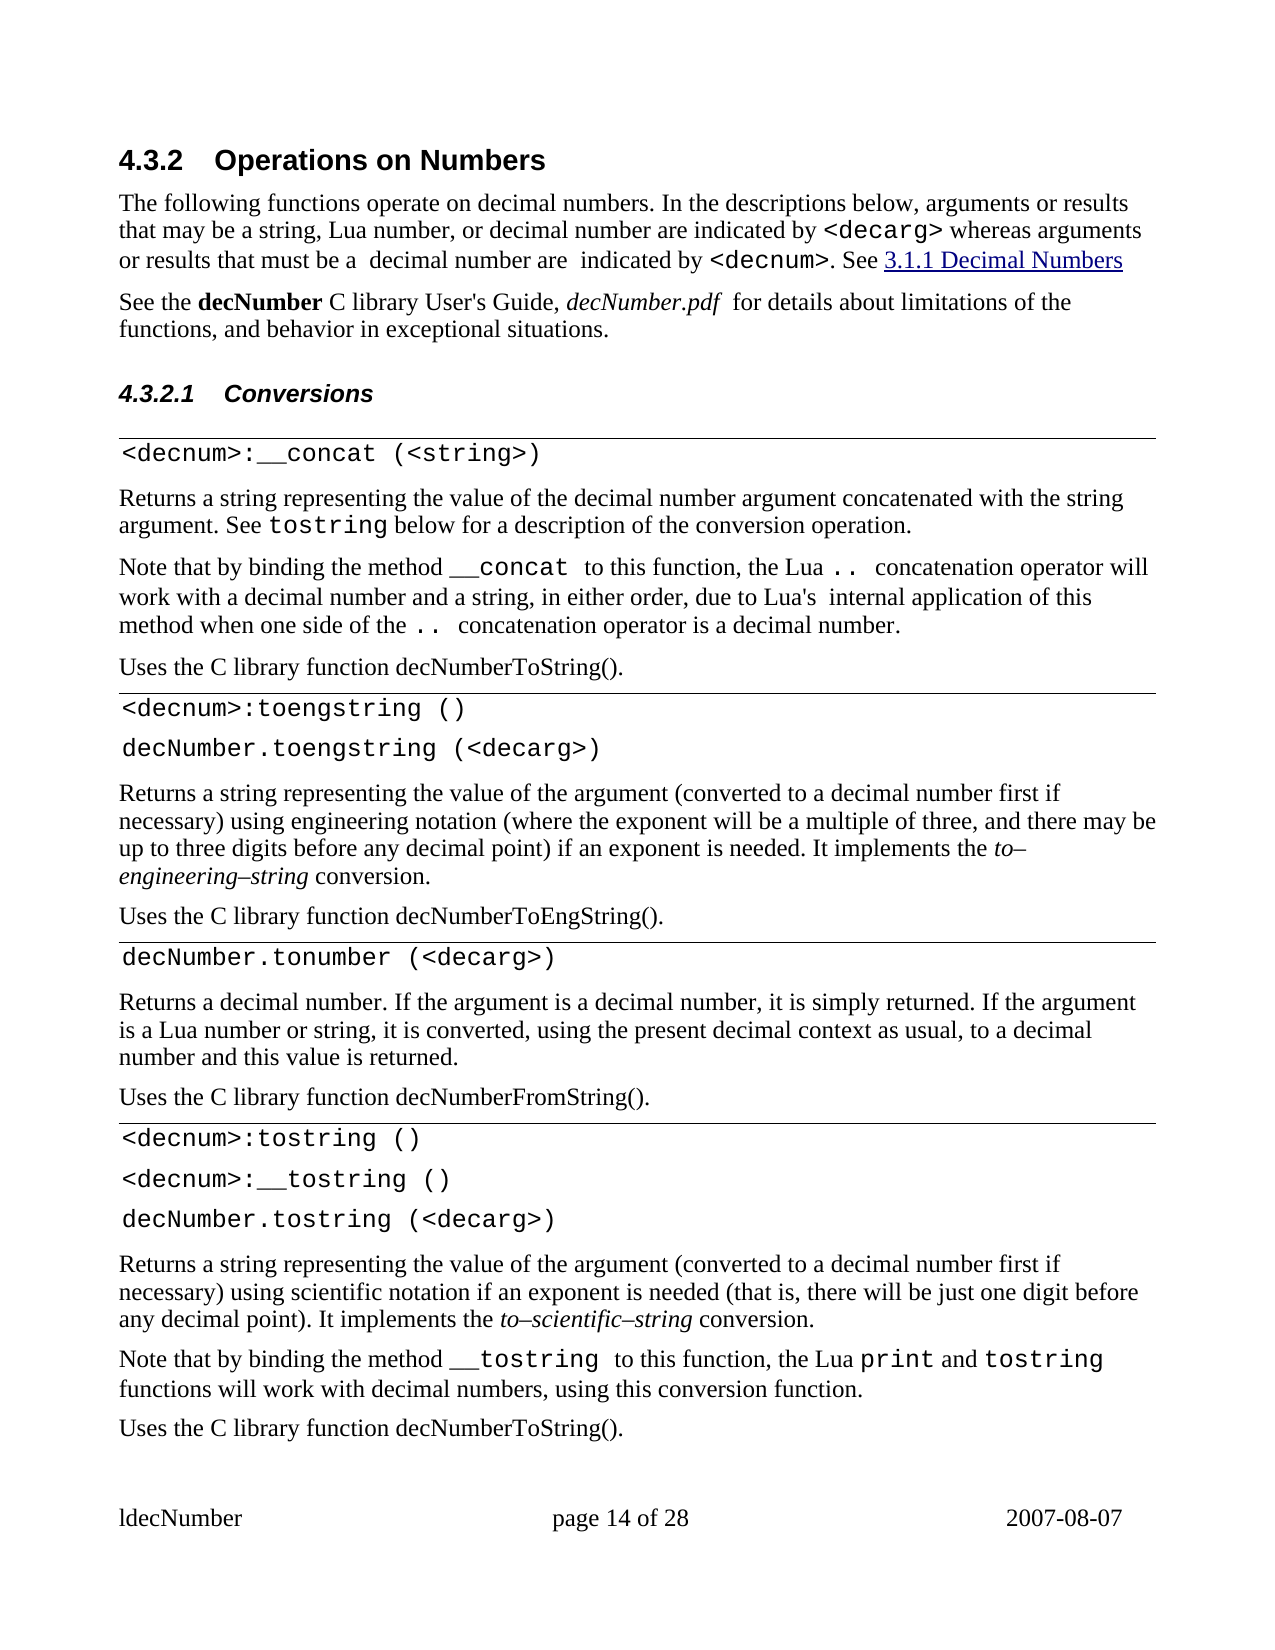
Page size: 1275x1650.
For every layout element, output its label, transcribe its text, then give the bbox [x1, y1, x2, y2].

text The following functions operate on decimal numbers. In the descriptions below, arguments or results that may be a string, Lua number, or decimal number are indicated by <decarg> whereas arguments or results that must be a decimal number are indicated by <decnum>. See 3.1.1 Decimal Numbers [118, 189, 1156, 276]
text <decnum>:toengstring () [118, 694, 1156, 724]
text decNumber.tonumber (<decarg>) [118, 943, 1156, 976]
text Note that by binding the method __concat to this function, the Lua .. concatenation operator will work with a decimal number and a string, in either order, due to Lua's internal application of this method when one side of the .. concatenation operator is a decimal number. [118, 553, 1156, 641]
text decNumber.tostring (<decarg>) [118, 1203, 1156, 1238]
text Returns a string representing the value of the argument (converted to a decimal number first if necessary) using scientific notation if an exponent is needed (that is, there will be just one digit before any decimal point). It implements the to–scientific–string conversion. [118, 1250, 1156, 1333]
text Uses the C library function decNumberToEngString(). [118, 902, 1156, 930]
text Uses the C library function decNumberToString(). [118, 653, 1156, 680]
text Uses the C library function decNumberToString(). [118, 1414, 1156, 1442]
text See the decNumber C library User's Guide, decNumber.pdf for details about limitations of the functions, and behavior in exceptional situations. [118, 288, 1156, 343]
subtitle Conversions [118, 380, 1156, 408]
text Returns a string representing the value of the argument (converted to a decimal number first if necessary) using engineering notation (where the exponent will be a multiple of three, and there may be up to three digits before any decimal point) if an exponent is needed. It implements the to–engineering–string conversion. [118, 779, 1156, 890]
text Uses the C library function decNumberFromString(). [118, 1083, 1156, 1111]
text Returns a string representing the value of the decimal number argument concatenated with the string argument. See tostring below for a description of the conversion operation. [118, 484, 1156, 541]
subtitle Operations on Numbers [118, 144, 1156, 177]
text Note that by binding the method __tostring to this function, the Lua print and tostring functions will work with decimal numbers, using this conversion function. [118, 1345, 1156, 1403]
text <decnum>:__concat (<string>) [118, 439, 1156, 472]
text <decnum>:__tostring () [118, 1163, 1156, 1195]
text decNumber.toengstring (<decarg>) [118, 733, 1156, 767]
text Returns a decimal number. If the argument is a decimal number, it is simply returned. If the argument is a Lua number or string, it is converted, using the present decimal context as usual, to a decimal number and this value is returned. [118, 988, 1156, 1071]
text <decnum>:tostring () [118, 1124, 1156, 1154]
